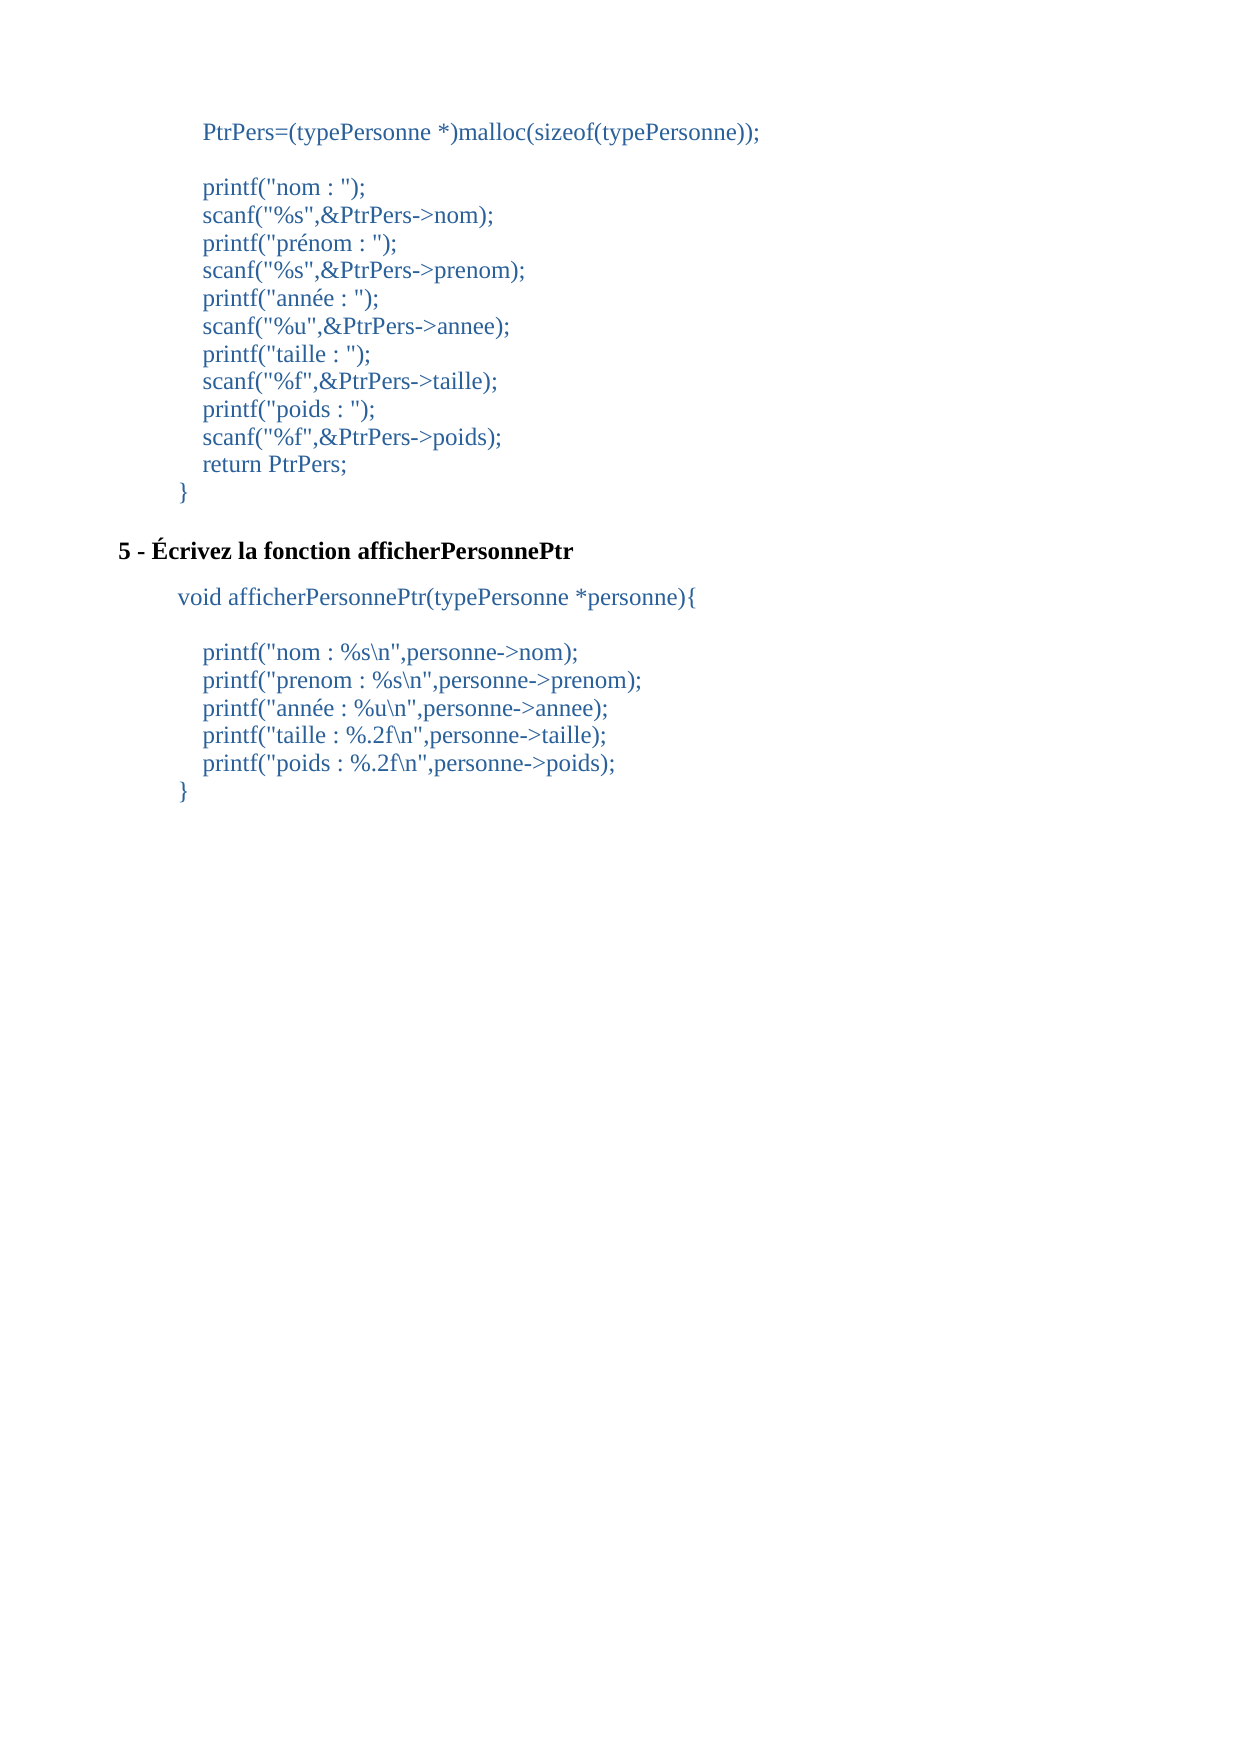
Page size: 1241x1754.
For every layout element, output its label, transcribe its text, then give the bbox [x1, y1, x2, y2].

text scanf("%f",&PtrPers->taille); [177, 367, 1122, 395]
text return PtrPers; [177, 451, 1122, 478]
subtitle Écrivez la fonction afficherPersonnePtr [118, 537, 1122, 564]
text PtrPers=(typePersonne *)malloc(sizeof(typePersonne)); [177, 118, 1122, 146]
text } [177, 777, 1122, 804]
text printf("prénom : "); [177, 229, 1122, 257]
text printf("taille : "); [177, 340, 1122, 367]
text printf("nom : %s\n",personne->nom); [177, 638, 1122, 666]
text scanf("%s",&PtrPers->nom); [177, 201, 1122, 229]
text printf("taille : %.2f\n",personne->taille); [177, 721, 1122, 749]
text printf("prenom : %s\n",personne->prenom); [177, 666, 1122, 694]
text printf("nom : "); [177, 173, 1122, 201]
text printf("année : %u\n",personne->annee); [177, 694, 1122, 721]
text scanf("%s",&PtrPers->prenom); [177, 257, 1122, 284]
text printf("année : "); [177, 284, 1122, 312]
text } [177, 478, 1122, 506]
text scanf("%u",&PtrPers->annee); [177, 312, 1122, 340]
text printf("poids : %.2f\n",personne->poids); [177, 749, 1122, 777]
text void afficherPersonnePtr(typePersonne *personne){ [177, 583, 1122, 611]
text scanf("%f",&PtrPers->poids); [177, 423, 1122, 451]
text printf("poids : "); [177, 395, 1122, 423]
